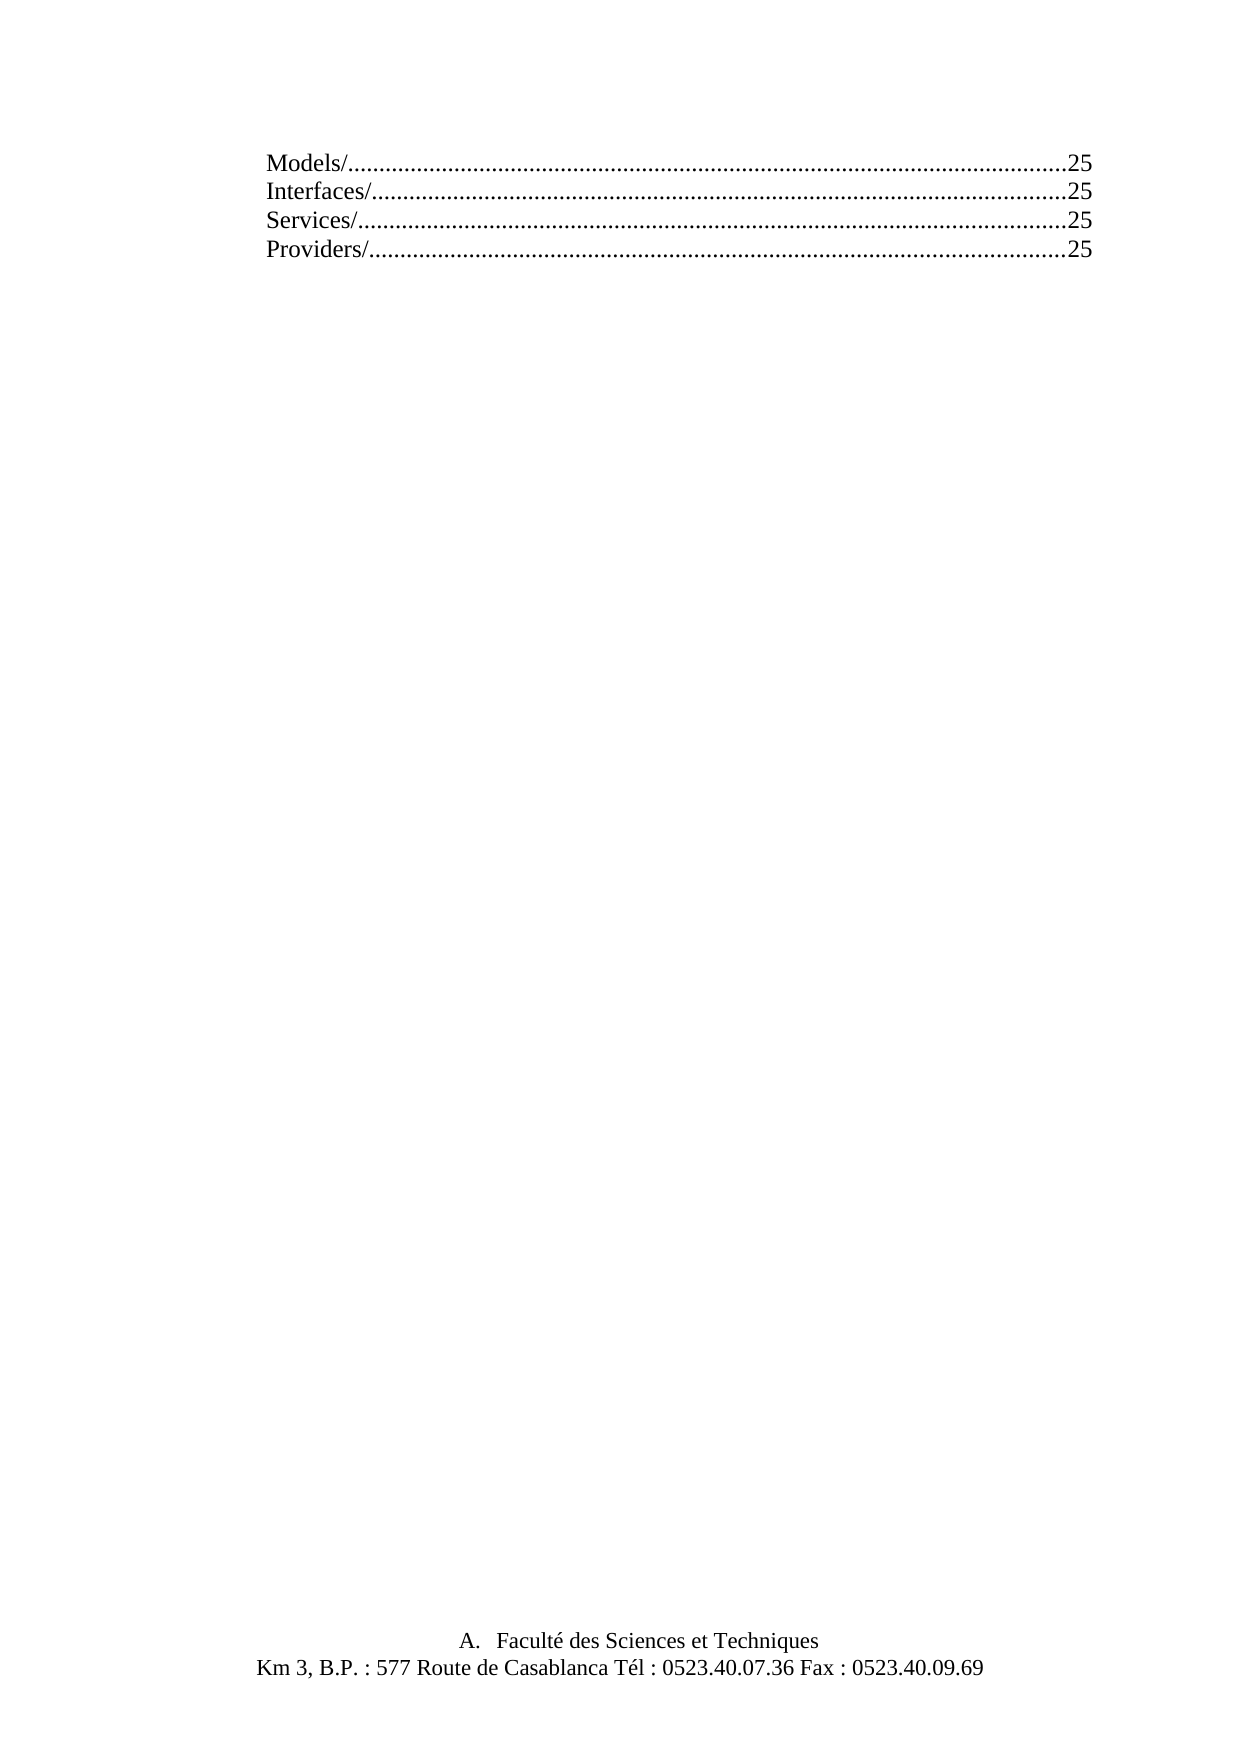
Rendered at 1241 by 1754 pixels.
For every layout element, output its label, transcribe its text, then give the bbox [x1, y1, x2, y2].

text Interfaces/ 25 [266, 176, 1093, 205]
text Models/ 25 [266, 148, 1093, 176]
text Providers/ 25 [266, 234, 1093, 263]
text Services/ 25 [266, 205, 1093, 234]
